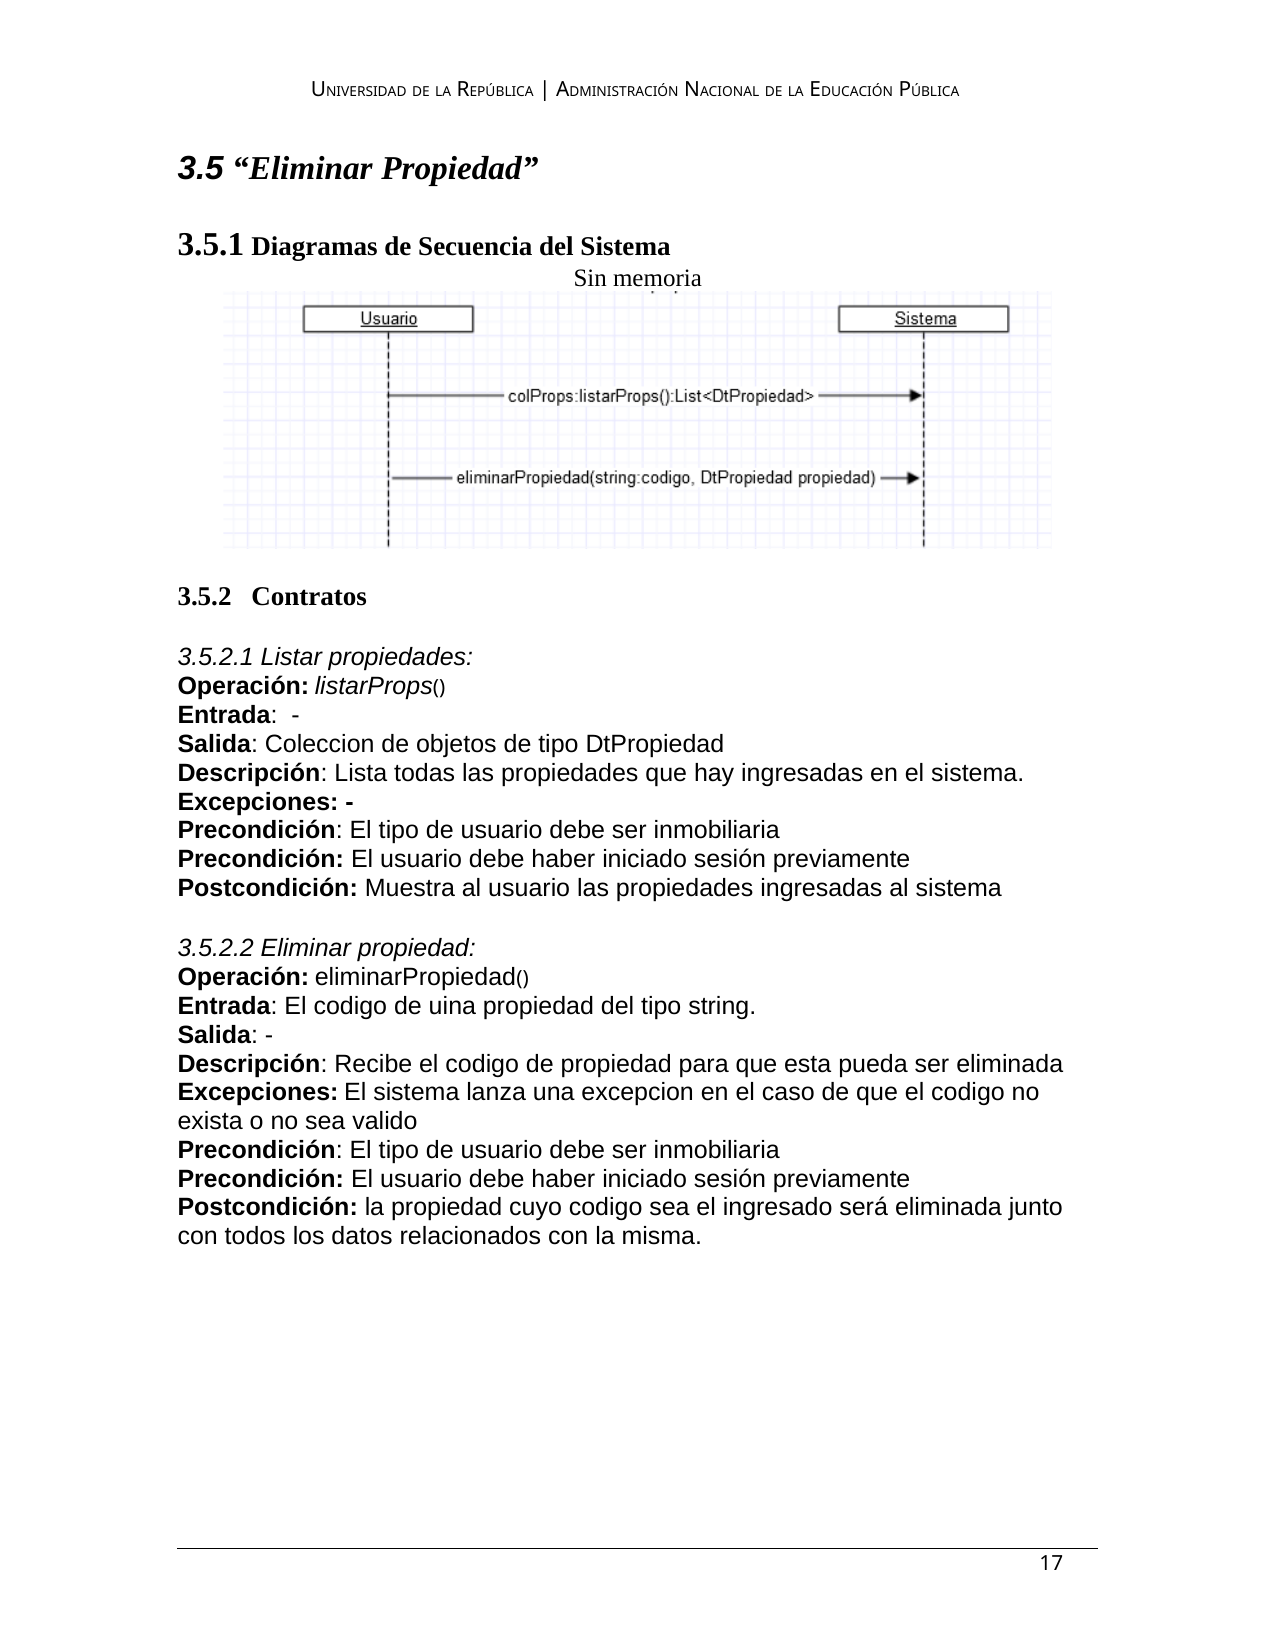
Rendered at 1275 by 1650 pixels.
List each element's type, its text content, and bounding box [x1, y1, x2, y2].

text Salida: Coleccion de objetos de tipo DtPropiedad [177, 729, 1098, 758]
text Precondición: El usuario debe haber iniciado sesión previamente [177, 844, 1098, 873]
text Excepciones: - [177, 787, 1098, 815]
text Precondición: El tipo de usuario debe ser inmobiliaria [177, 1135, 1098, 1164]
text Excepciones: El sistema lanza una excepcion en el caso de que el codigo no exista o no sea valido [177, 1077, 1098, 1135]
text Operación: eliminarPropiedad() [177, 962, 1098, 991]
text Sin memoria [177, 263, 1098, 292]
text 3.5.2 Contratos [177, 580, 1098, 611]
text Descripción: Recibe el codigo de propiedad para que esta pueda ser eliminada [177, 1049, 1098, 1077]
picture [223, 291, 1052, 549]
text 3.5 “Eliminar Propiedad” [177, 148, 1098, 186]
text 3.5.2.2 Eliminar propiedad: [177, 933, 1098, 962]
text Precondición: El usuario debe haber iniciado sesión previamente [177, 1164, 1098, 1192]
text Salida: - [177, 1020, 1098, 1049]
text Precondición: El tipo de usuario debe ser inmobiliaria [177, 815, 1098, 844]
text Entrada: - [177, 700, 1098, 729]
text 3.5.1 Diagramas de Secuencia del Sistema [177, 224, 1098, 263]
text 3.5.2.1 Listar propiedades: [177, 642, 1098, 671]
text Postcondición: la propiedad cuyo codigo sea el ingresado será eliminada junto con todos los datos relacionados con la misma. [177, 1192, 1098, 1250]
text Descripción: Lista todas las propiedades que hay ingresadas en el sistema. [177, 758, 1098, 787]
text Entrada: El codigo de uina propiedad del tipo string. [177, 991, 1098, 1020]
text Operación: listarProps() [177, 671, 1098, 700]
text Postcondición: Muestra al usuario las propiedades ingresadas al sistema [177, 873, 1098, 902]
